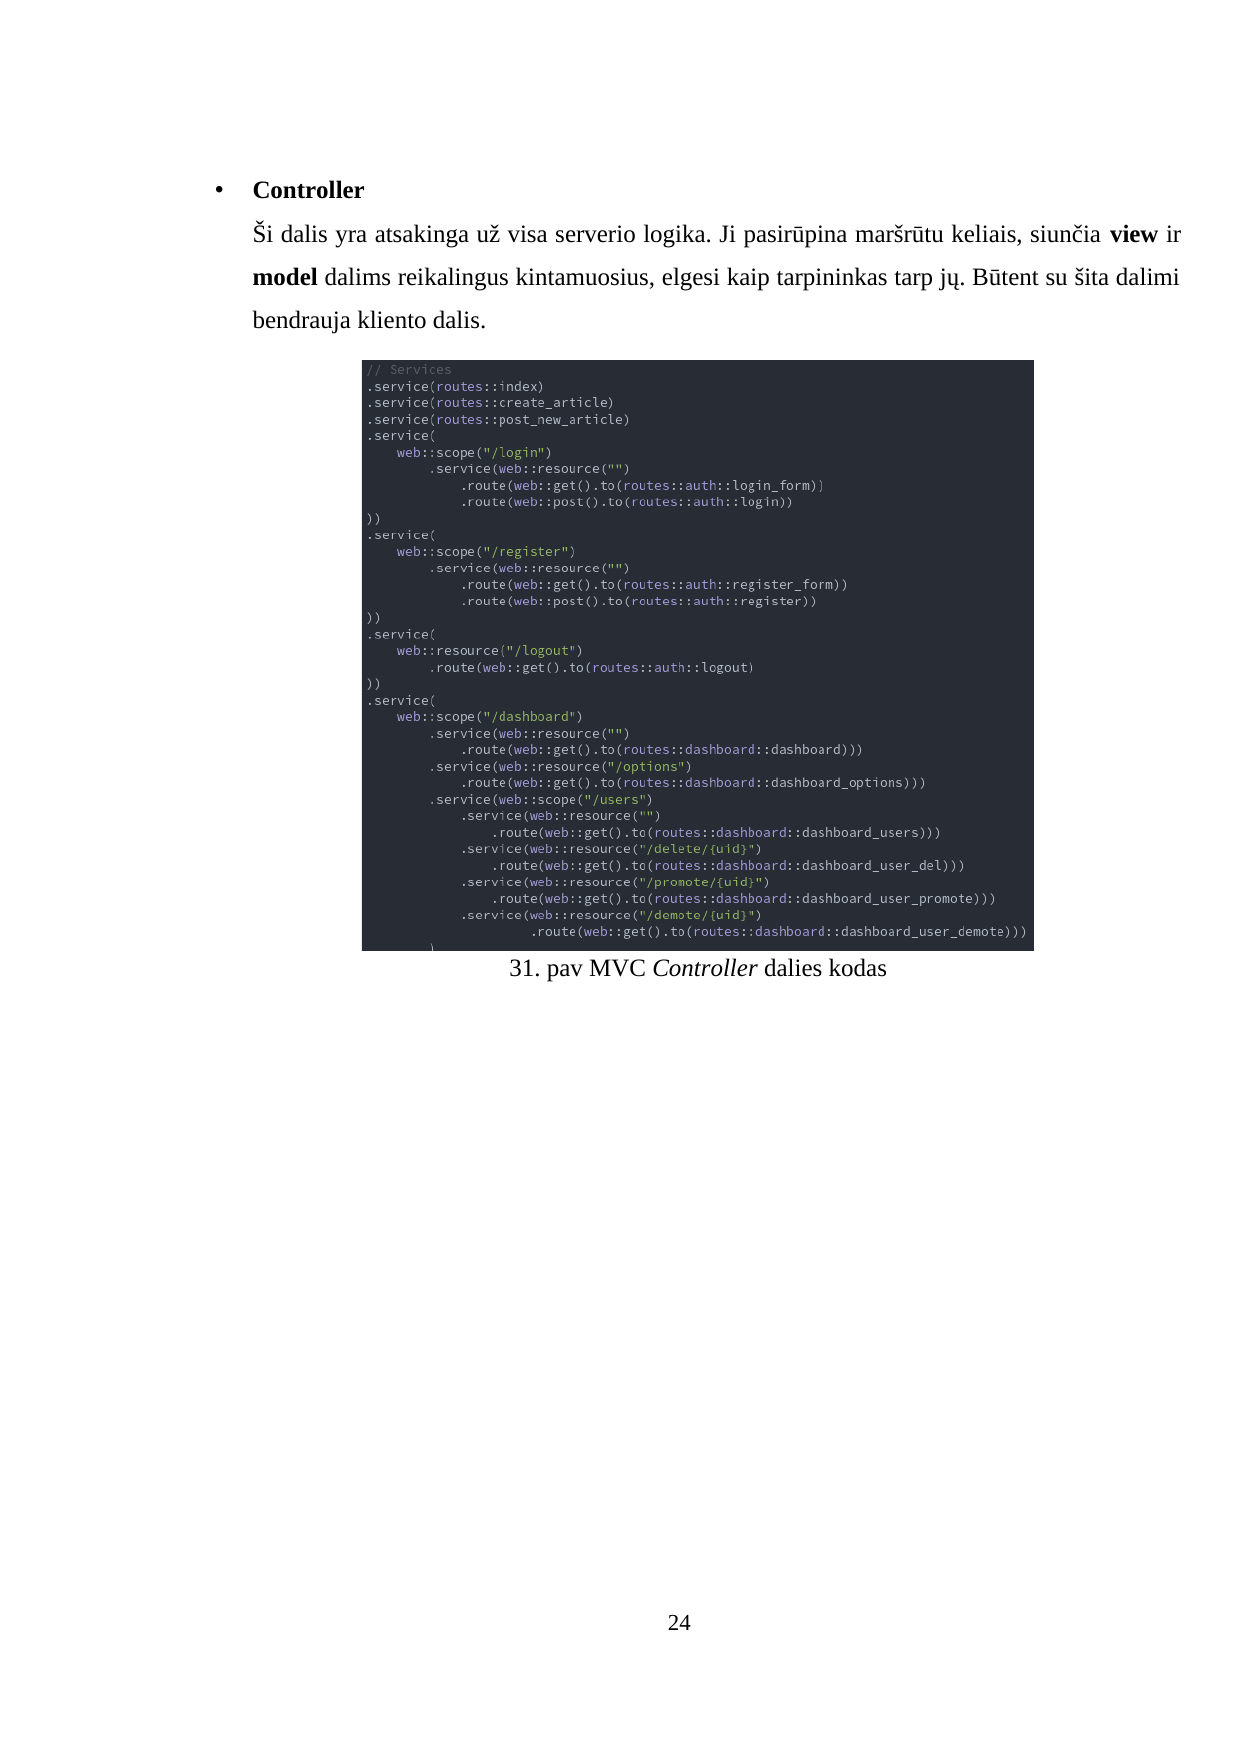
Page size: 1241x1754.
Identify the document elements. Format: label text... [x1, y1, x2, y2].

picture [361, 360, 1034, 951]
list 31. pav MVC Controller dalies kodas [362, 951, 1034, 982]
list Ši dalis yra atsakinga už visa serverio logika. Ji pasirūpina maršrūtu keliais, siunčia view ir model dalims reikalingus kintamuosius, elgesi kaip tarpininkas tarp jų. Būtent su šita dalimi bendrauja kliento dalis. [215, 219, 1181, 334]
list Controller [215, 176, 1181, 204]
